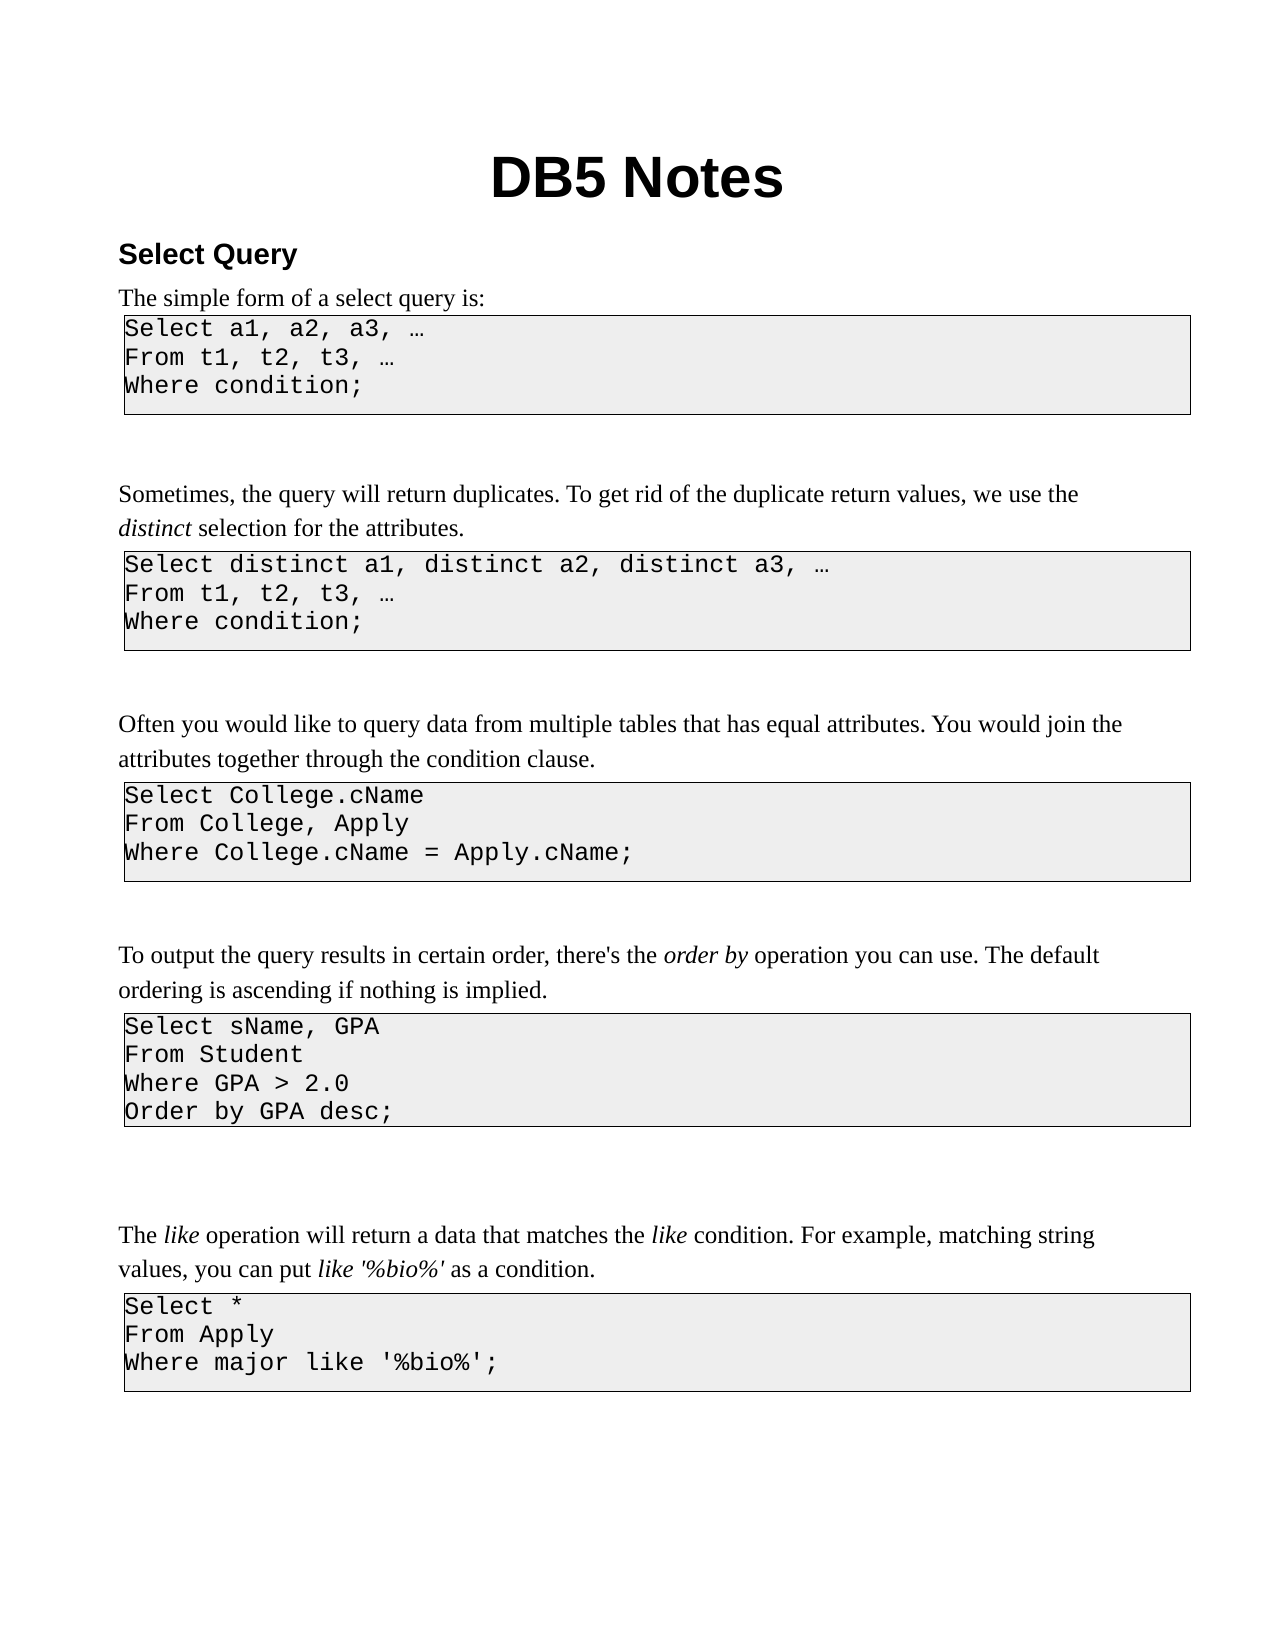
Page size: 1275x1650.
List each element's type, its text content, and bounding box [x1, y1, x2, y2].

text To output the query results in certain order, there's the order by operation you can use. The default ordering is ascending if nothing is implied. [118, 940, 1157, 1003]
text Often you would like to query data from multiple tables that has equal attributes. You would join the attributes together through the condition clause. [118, 709, 1157, 773]
text The simple form of a select query is: [118, 283, 1157, 312]
subtitle Select Query [118, 237, 1157, 271]
title DB5 Notes [118, 143, 1157, 210]
text The like operation will return a data that matches the like condition. For example, matching string values, you can put like '%bio%' as a condition. [118, 1220, 1157, 1283]
text Sometimes, the query will return duplicates. To get rid of the duplicate return values, we use the distinct selection for the attributes. [118, 479, 1157, 542]
